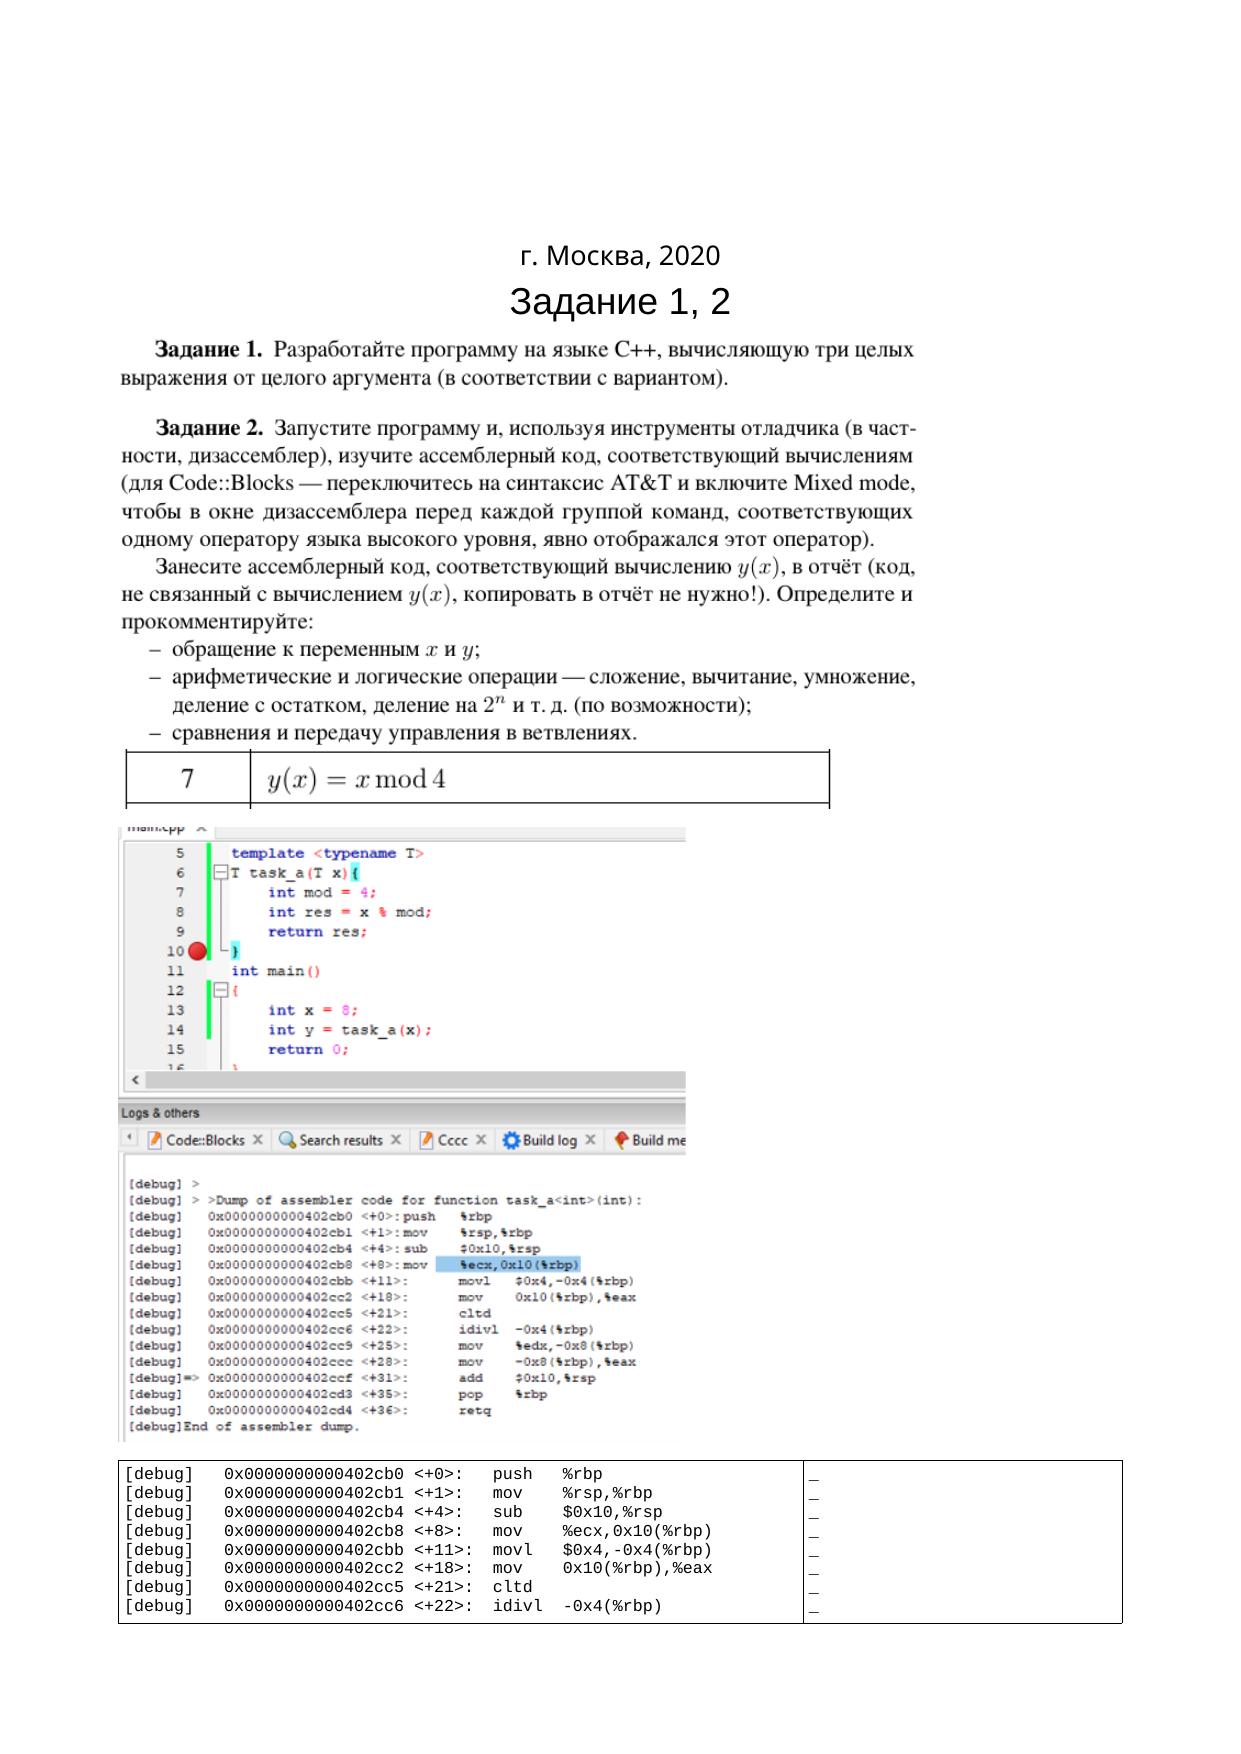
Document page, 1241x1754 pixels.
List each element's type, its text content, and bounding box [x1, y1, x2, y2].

subtitle Задание 1, 2 [118, 279, 1122, 322]
picture [118, 413, 930, 745]
picture [118, 749, 846, 809]
picture [118, 335, 930, 395]
table_header _ _ _ _ _ _ _ _ [804, 1461, 1122, 1622]
table_header [debug] 0x0000000000402cb0 <+0>: push %rbp [debug] 0x0000000000402cb1 <+1>: mov %rsp,%rbp [debug] 0x0000000000402cb4 <+4>: sub $0x10,%rsp [debug] 0x0000000000402cb8 <+8>: mov %ecx,0x10(%rbp) [debug] 0x0000000000402cbb <+11>: movl $0x4,-0x4(%rbp) [debug] 0x0000000000402cc2 <+18>: mov 0x10(%rbp),%eax [debug] 0x0000000000402cc5 <+21>: cltd [debug] 0x0000000000402cc6 <+22>: idivl -0x4(%rbp) [119, 1461, 803, 1622]
picture [118, 827, 686, 1442]
text г. Москва, 2020 [118, 236, 1122, 273]
